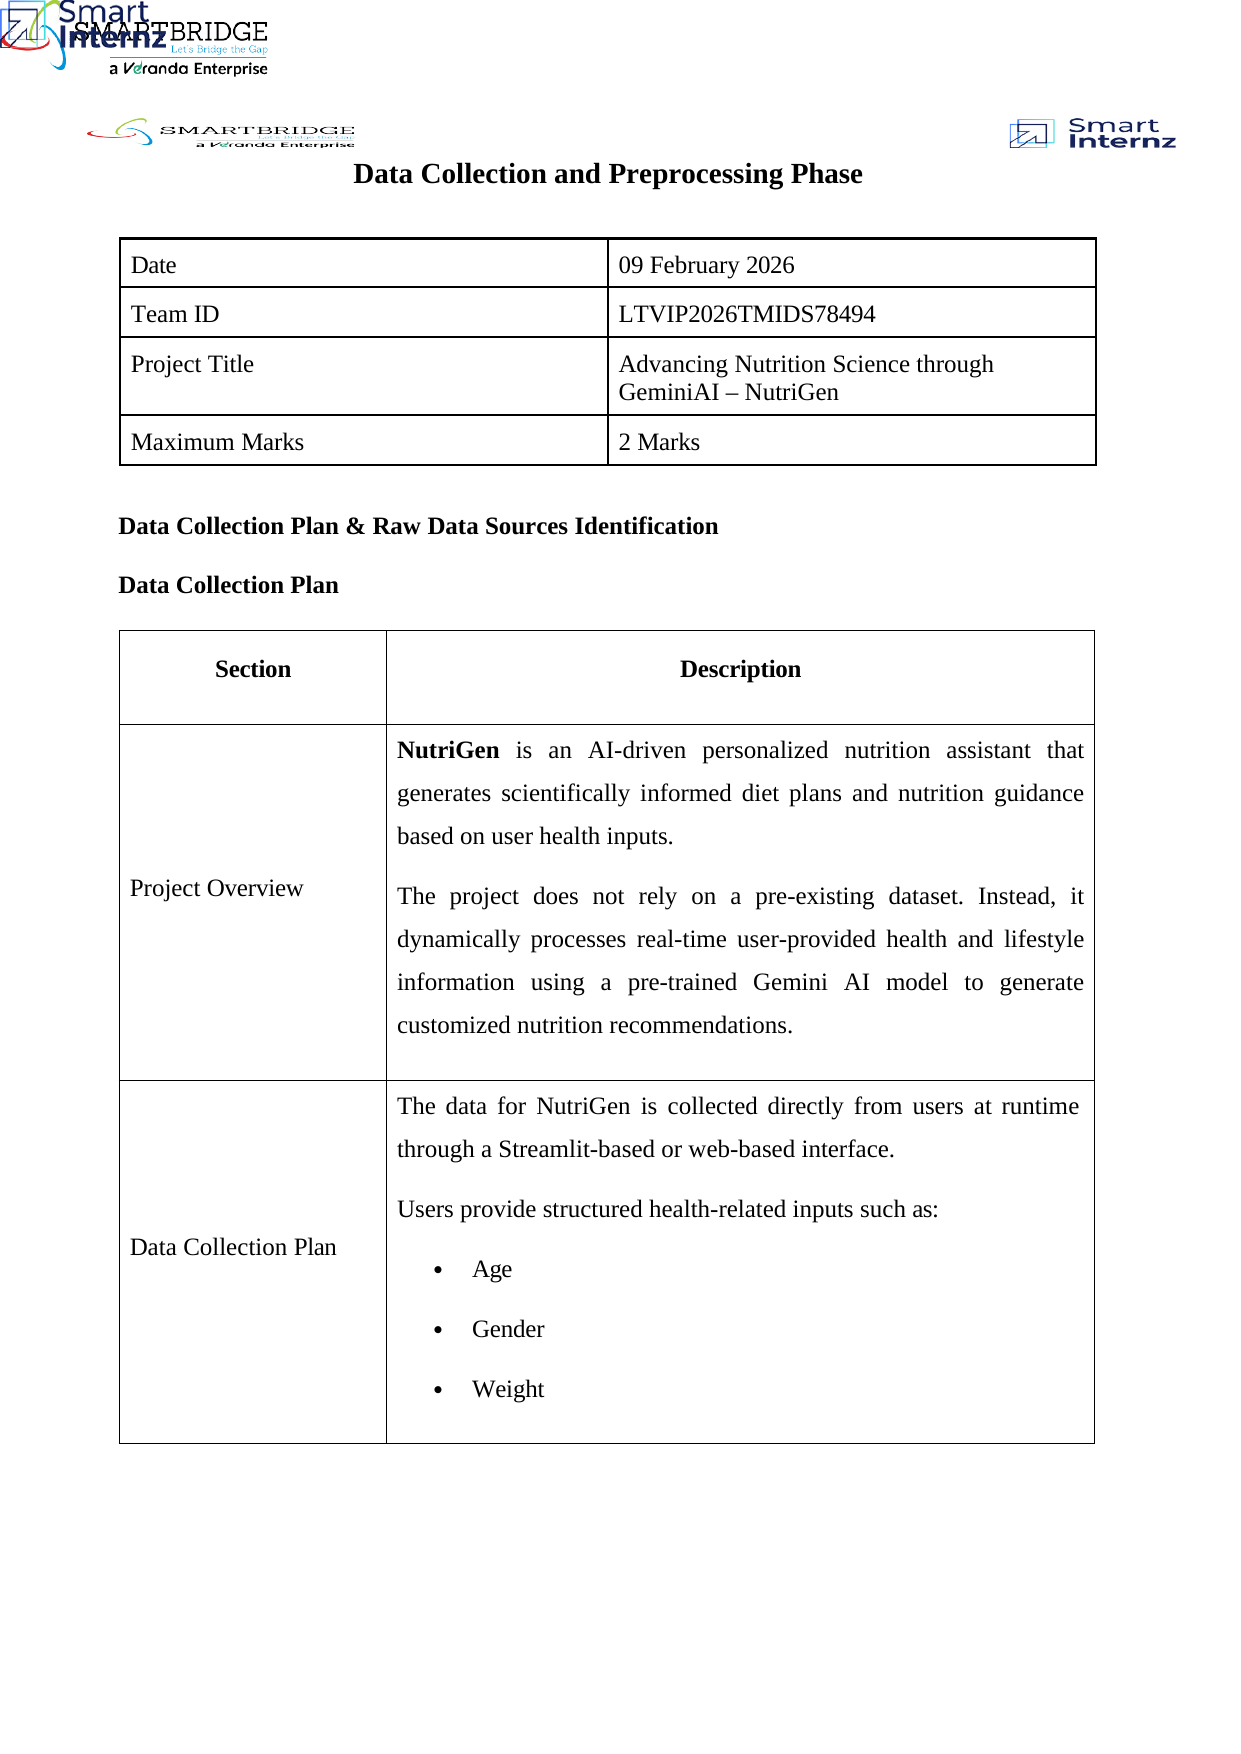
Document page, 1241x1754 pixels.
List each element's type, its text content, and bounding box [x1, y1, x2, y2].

table_cell Project Overview [120, 725, 386, 1080]
picture [0, 0, 268, 77]
table_header 09 February 2026 [609, 240, 1095, 286]
picture [87, 118, 355, 148]
table_cell LTVIP2026TMIDS78494 [609, 288, 1095, 336]
table_header Section [120, 631, 386, 724]
table_cell Project Title [121, 338, 607, 414]
text Data Collection Plan & Raw Data Sources Identification Data Collection Plan [118, 511, 754, 599]
table_cell 2 Marks [609, 416, 1095, 464]
table_cell Advancing Nutrition Science through GeminiAI – NutriGen [609, 338, 1095, 414]
picture [1009, 118, 1176, 148]
table_cell Team ID [121, 288, 607, 336]
table_header Date [121, 240, 607, 286]
table_cell The data for NutriGen is collected directly from users at runtime through a Streamlit-based or web-based interface. Users provide structured health-related inputs such as: Age Gender Weight [387, 1081, 1094, 1443]
title Data Collection and Preprocessing Phase [118, 156, 1098, 189]
table_cell Data Collection Plan [120, 1081, 386, 1443]
table_cell Maximum Marks [121, 416, 607, 464]
table_cell NutriGen is an AI-driven personalized nutrition assistant that generates scientifically informed diet plans and nutrition guidance based on user health inputs. The project does not rely on a pre-existing dataset. Instead, it dynamically processes real-time user-provided health and lifestyle information using a pre-trained Gemini AI model to generate customized nutrition recommendations. [387, 725, 1094, 1080]
table_header Description [387, 631, 1094, 724]
